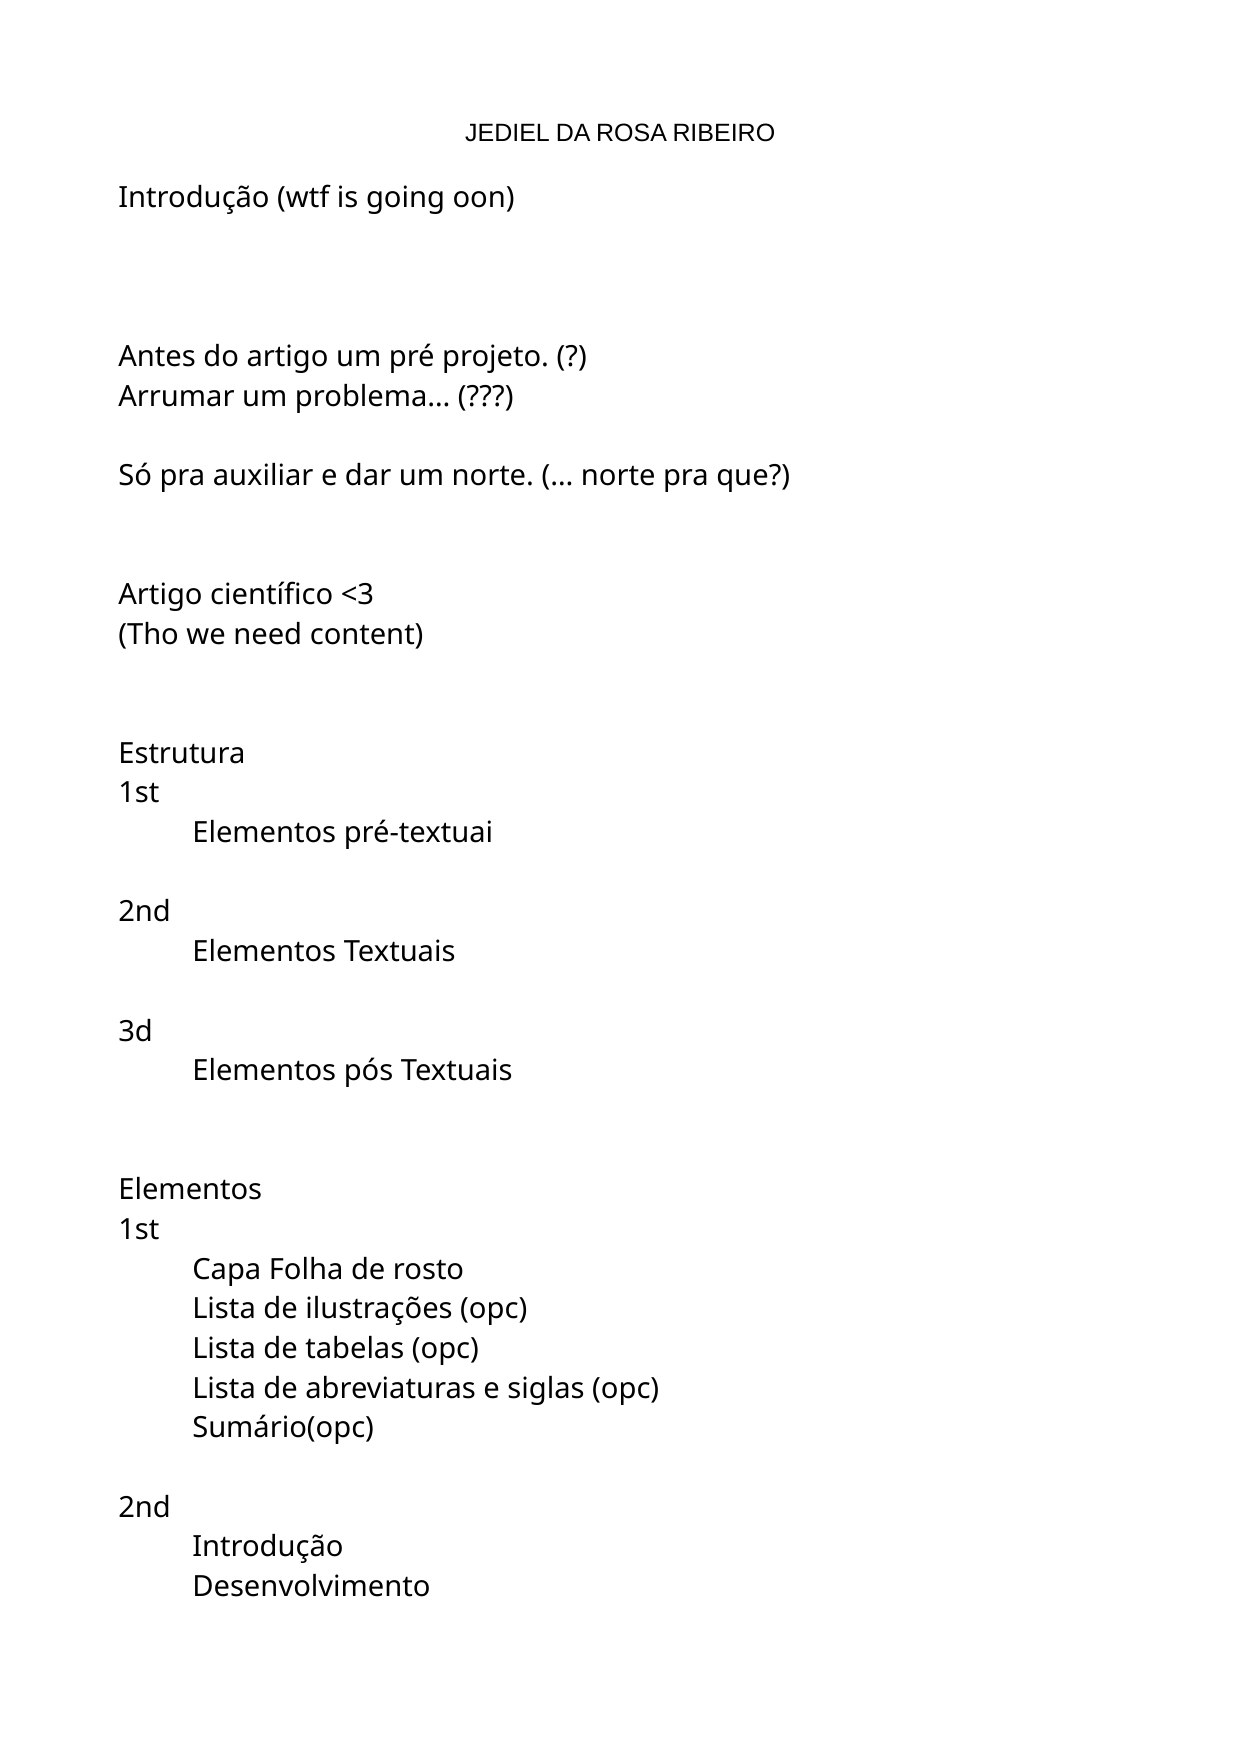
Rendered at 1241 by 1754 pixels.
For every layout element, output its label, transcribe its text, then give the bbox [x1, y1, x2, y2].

text Elementos pós Textuais [118, 1049, 1122, 1089]
text 2nd [118, 891, 1122, 930]
text Arrumar um problema… (???) [118, 375, 1122, 414]
text Elementos pré-textuai [118, 811, 1122, 851]
text Introdução (wtf is going oon) [118, 176, 1122, 216]
text 3d [118, 1010, 1122, 1049]
text Lista de abreviaturas e siglas (opc) [118, 1367, 1122, 1407]
text 2nd [118, 1486, 1122, 1526]
text Introdução [118, 1526, 1122, 1565]
text Antes do artigo um pré projeto. (?) [118, 335, 1122, 375]
text Capa Folha de rosto [118, 1248, 1122, 1288]
text 1st [118, 772, 1122, 811]
text 1st [118, 1208, 1122, 1248]
text Desenvolvimento [118, 1565, 1122, 1605]
text Artigo científico <3 [118, 573, 1122, 613]
text Só pra auxiliar e dar um norte. (… norte pra que?) [118, 454, 1122, 494]
text Estrutura [118, 732, 1122, 772]
text Sumário(opc) [118, 1407, 1122, 1446]
text Lista de tabelas (opc) [118, 1327, 1122, 1367]
text Elementos Textuais [118, 930, 1122, 970]
text Lista de ilustrações (opc) [118, 1288, 1122, 1327]
text Elementos [118, 1168, 1122, 1208]
text (Tho we need content) [118, 613, 1122, 653]
